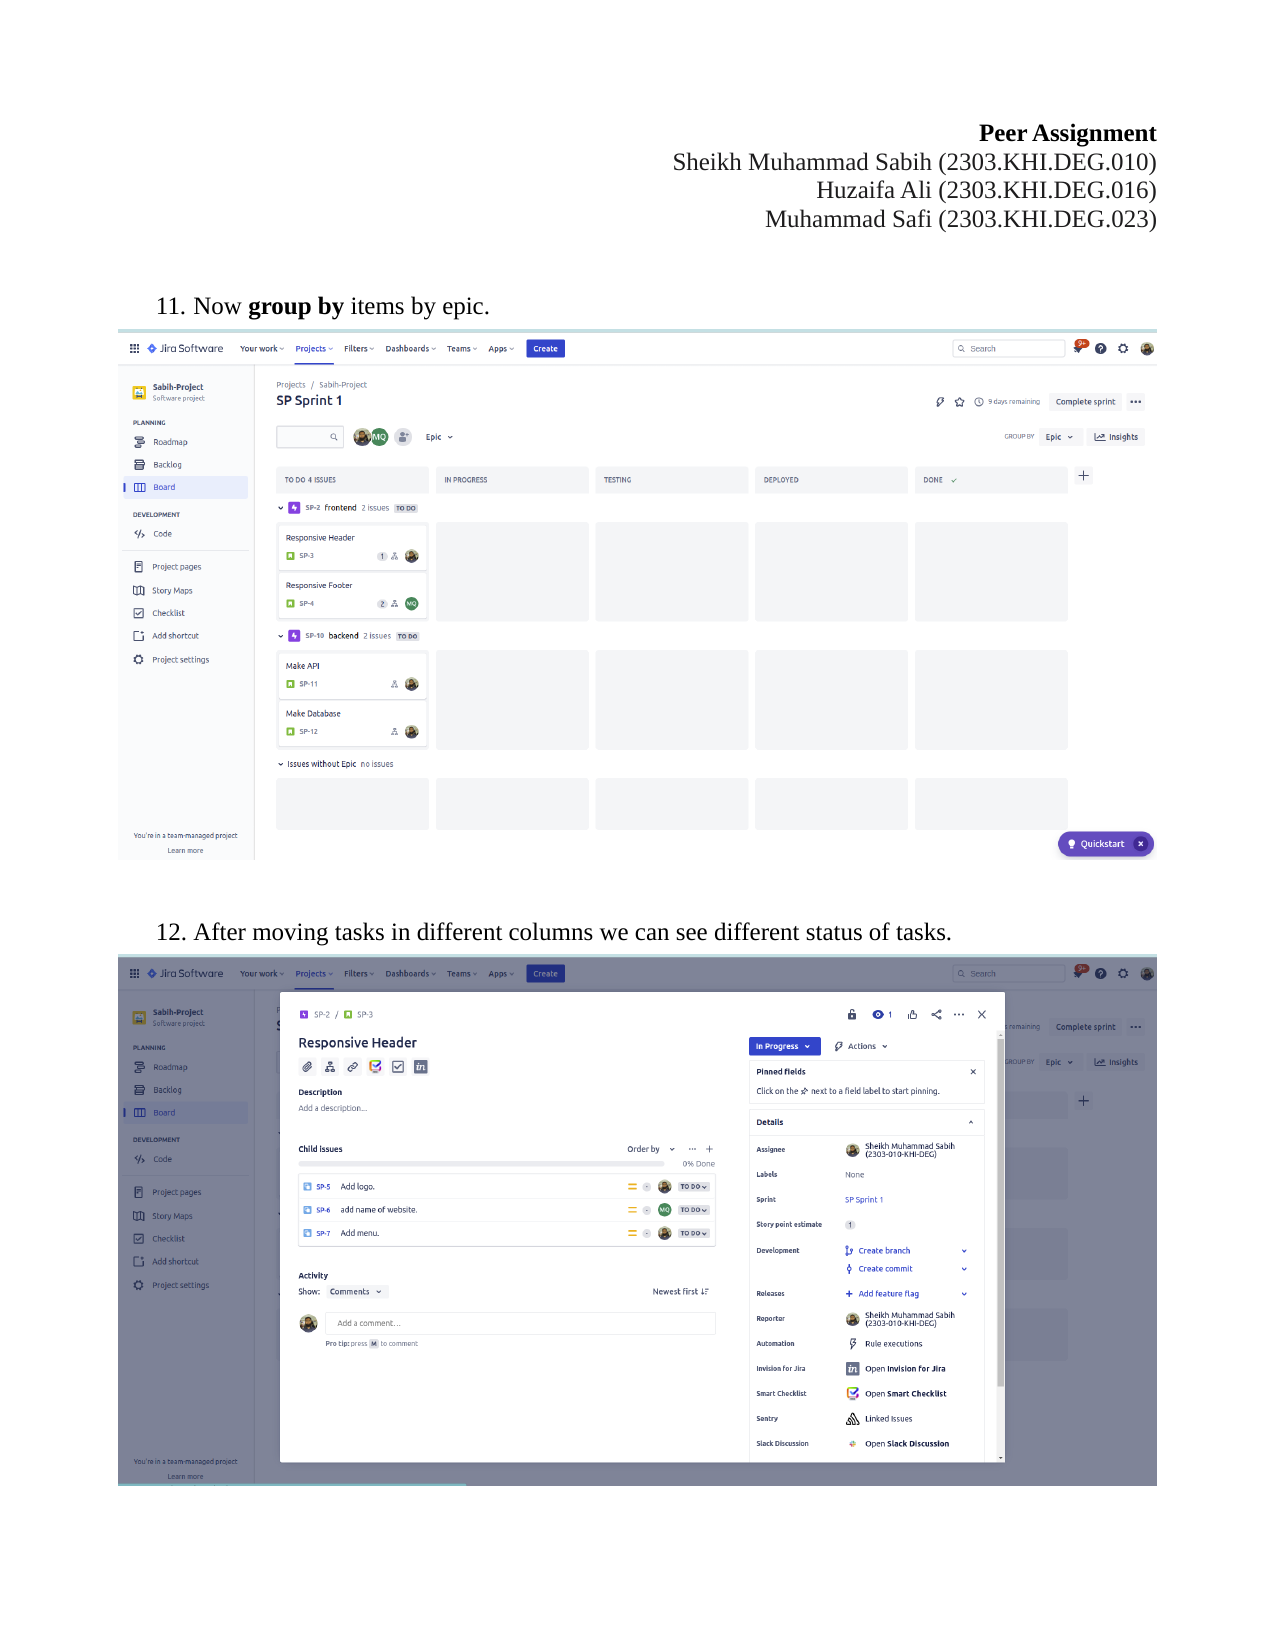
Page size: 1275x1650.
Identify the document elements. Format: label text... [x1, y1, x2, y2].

picture [118, 954, 1157, 1486]
list Now group by items by epic. [156, 291, 1157, 320]
picture [118, 329, 1157, 860]
list After moving tasks in different columns we can see different status of tasks. [156, 917, 1157, 946]
